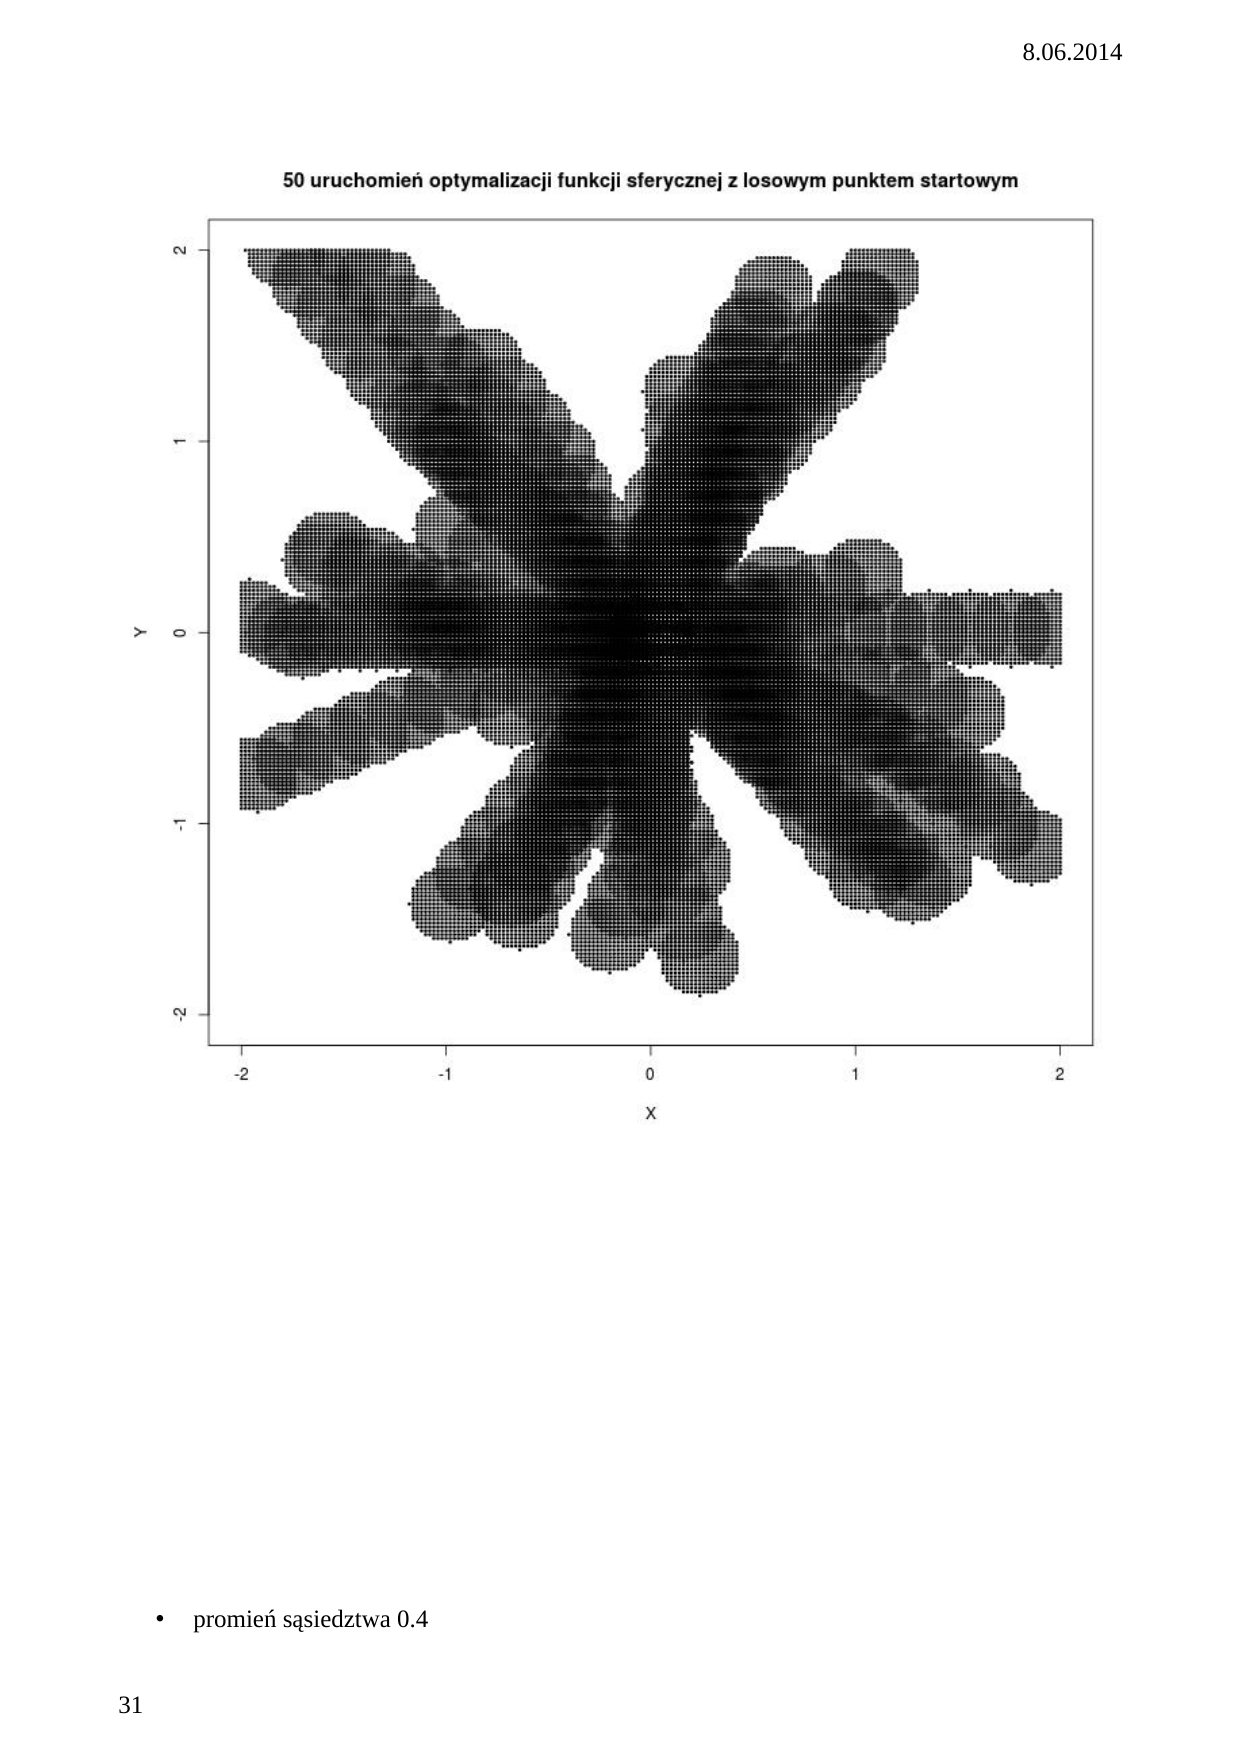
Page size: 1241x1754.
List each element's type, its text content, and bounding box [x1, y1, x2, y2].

picture [129, 140, 1133, 1145]
list promień sąsiedztwa 0.4 [156, 1604, 1122, 1633]
